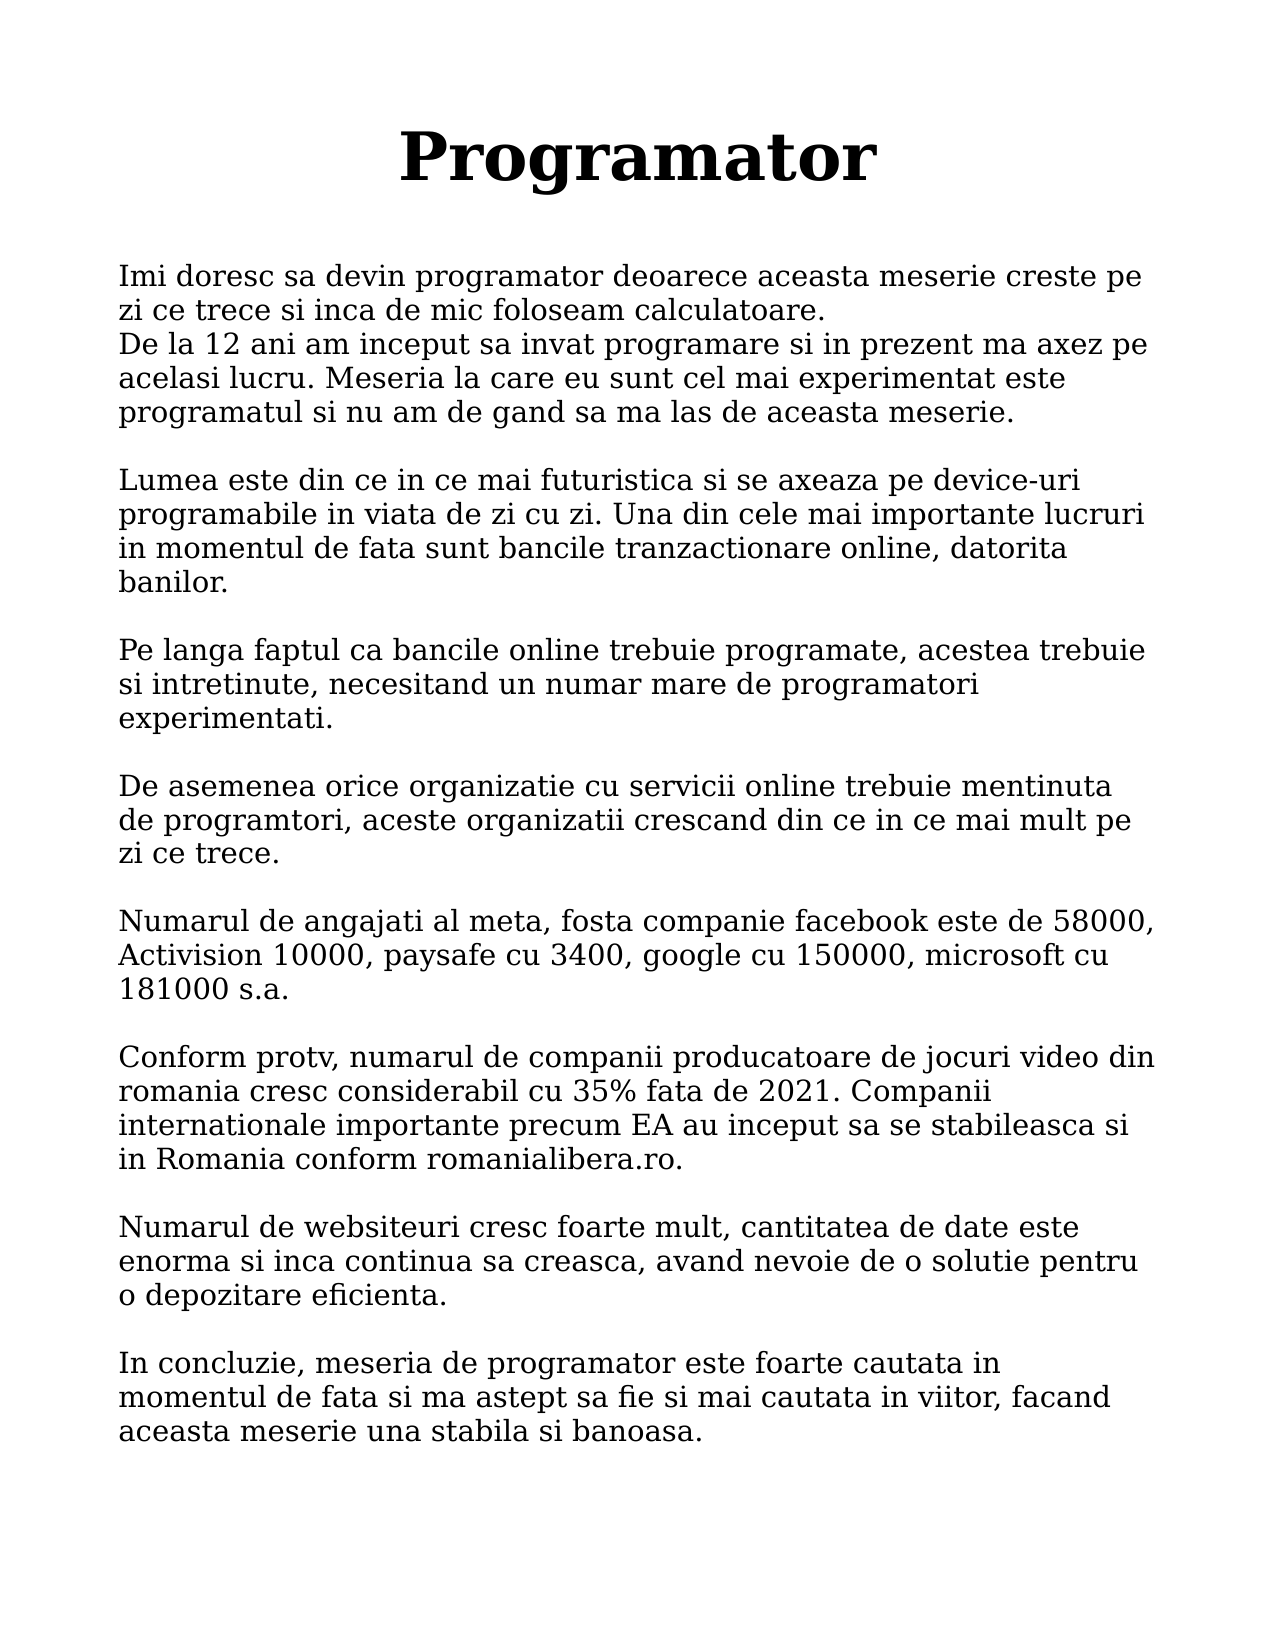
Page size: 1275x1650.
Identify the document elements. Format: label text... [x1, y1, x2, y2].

text Imi doresc sa devin programator deoarece aceasta meserie creste pe zi ce trece si inca de mic foloseam calculatoare. [118, 259, 1157, 327]
text De asemenea orice organizatie cu servicii online trebuie mentinuta de programtori, aceste organizatii crescand din ce in ce mai mult pe zi ce trece. [118, 769, 1157, 871]
text Pe langa faptul ca bancile online trebuie programate, acestea trebuie si intretinute, necesitand un numar mare de programatori experimentati. [118, 633, 1157, 735]
text Lumea este din ce in ce mai futuristica si se axeaza pe device-uri programabile in viata de zi cu zi. Una din cele mai importante lucruri in momentul de fata sunt bancile tranzactionare online, datorita banilor. [118, 463, 1157, 599]
text Numarul de angajati al meta, fosta companie facebook este de 58000, Activision 10000, paysafe cu 3400, google cu 150000, microsoft cu 181000 s.a. [118, 905, 1157, 1007]
text De la 12 ani am inceput sa invat programare si in prezent ma axez pe acelasi lucru. Meseria la care eu sunt cel mai experimentat este programatul si nu am de gand sa ma las de aceasta meserie. [118, 327, 1157, 429]
text Conform protv, numarul de companii producatoare de jocuri video din romania cresc considerabil cu 35% fata de 2021. Companii internationale importante precum EA au inceput sa se stabileasca si in Romania conform romanialibera.ro. [118, 1041, 1157, 1176]
text Programator [118, 118, 1157, 196]
text In concluzie, meseria de programator este foarte cautata in momentul de fata si ma astept sa fie si mai cautata in viitor, facand aceasta meserie una stabila si banoasa. [118, 1346, 1157, 1448]
text Numarul de websiteuri cresc foarte mult, cantitatea de date este enorma si inca continua sa creasca, avand nevoie de o solutie pentru o depozitare eficienta. [118, 1210, 1157, 1312]
